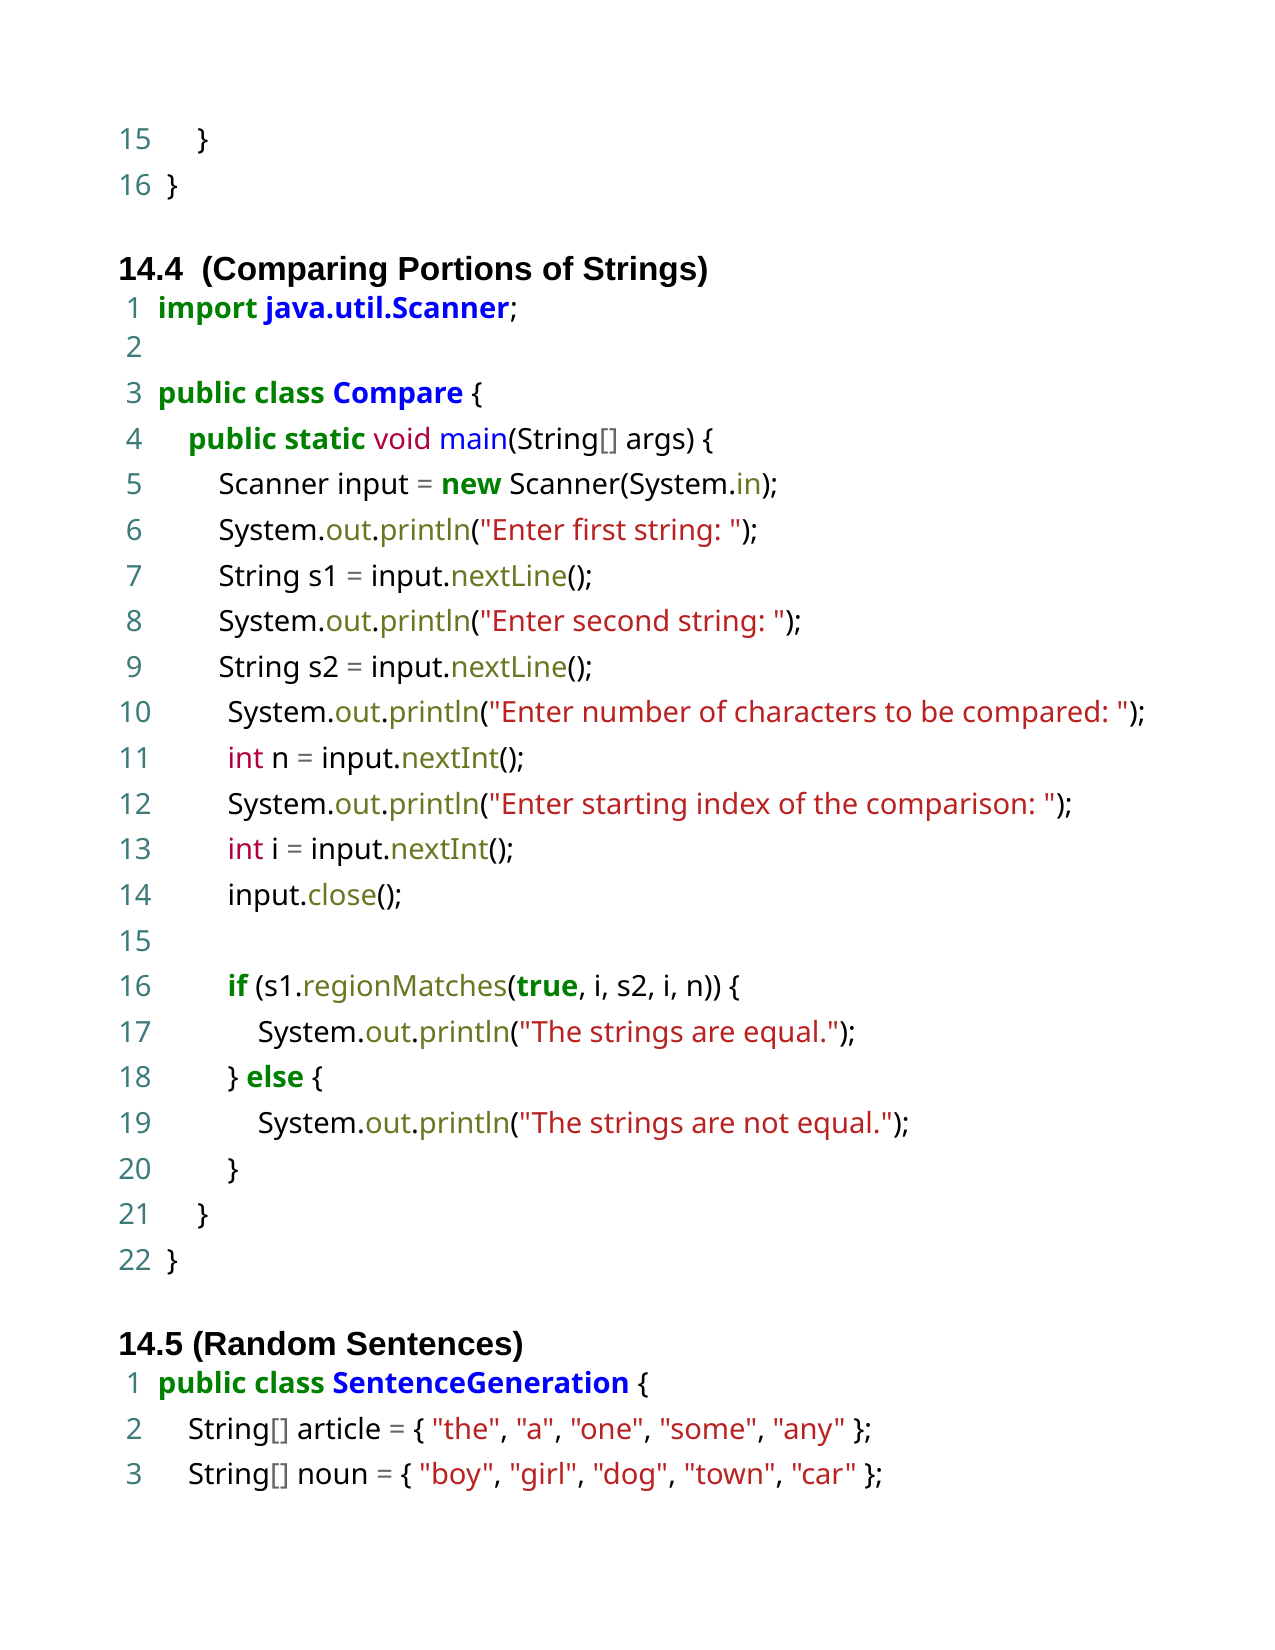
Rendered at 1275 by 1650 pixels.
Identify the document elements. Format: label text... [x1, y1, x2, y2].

text 3 public class Compare { [118, 372, 1157, 412]
text 5 Scanner input = new Scanner(System.in); [118, 463, 1157, 503]
text 15 [118, 920, 1157, 959]
text 22 } [118, 1239, 1157, 1279]
text 20 } [118, 1148, 1157, 1188]
text 2 String[] article = { "the", "a", "one", "some", "any" }; [118, 1408, 1157, 1448]
text 6 System.out.println("Enter first string: "); [118, 509, 1157, 549]
text 17 System.out.println("The strings are equal."); [118, 1011, 1157, 1051]
text 2 [118, 327, 1157, 366]
text 1 public class SentenceGeneration { [118, 1362, 1157, 1402]
text 16 } [118, 164, 1157, 203]
text 15 } [118, 118, 1157, 158]
text 18 } else { [118, 1057, 1157, 1096]
text 4 public static void main(String[] args) { [118, 418, 1157, 458]
subtitle 1 import java.util.Scanner; [118, 287, 1157, 327]
text 9 String s2 = input.nextLine(); [118, 646, 1157, 686]
text 7 String s1 = input.nextLine(); [118, 555, 1157, 594]
text 12 System.out.println("Enter starting index of the comparison: "); [118, 783, 1157, 823]
text 10 System.out.println("Enter number of characters to be compared: "); [118, 692, 1157, 731]
subtitle 14.5 (Random Sentences) [118, 1324, 1157, 1362]
text 14 input.close(); [118, 874, 1157, 914]
text 11 int n = input.nextInt(); [118, 737, 1157, 777]
text 3 String[] noun = { "boy", "girl", "dog", "town", "car" }; [118, 1454, 1157, 1493]
text 19 System.out.println("The strings are not equal."); [118, 1102, 1157, 1142]
text 21 } [118, 1193, 1157, 1233]
subtitle 14.4 (Comparing Portions of Strings) [118, 248, 1157, 287]
text 13 int i = input.nextInt(); [118, 828, 1157, 868]
text 16 if (s1.regionMatches(true, i, s2, i, n)) { [118, 965, 1157, 1005]
text 8 System.out.println("Enter second string: "); [118, 600, 1157, 640]
